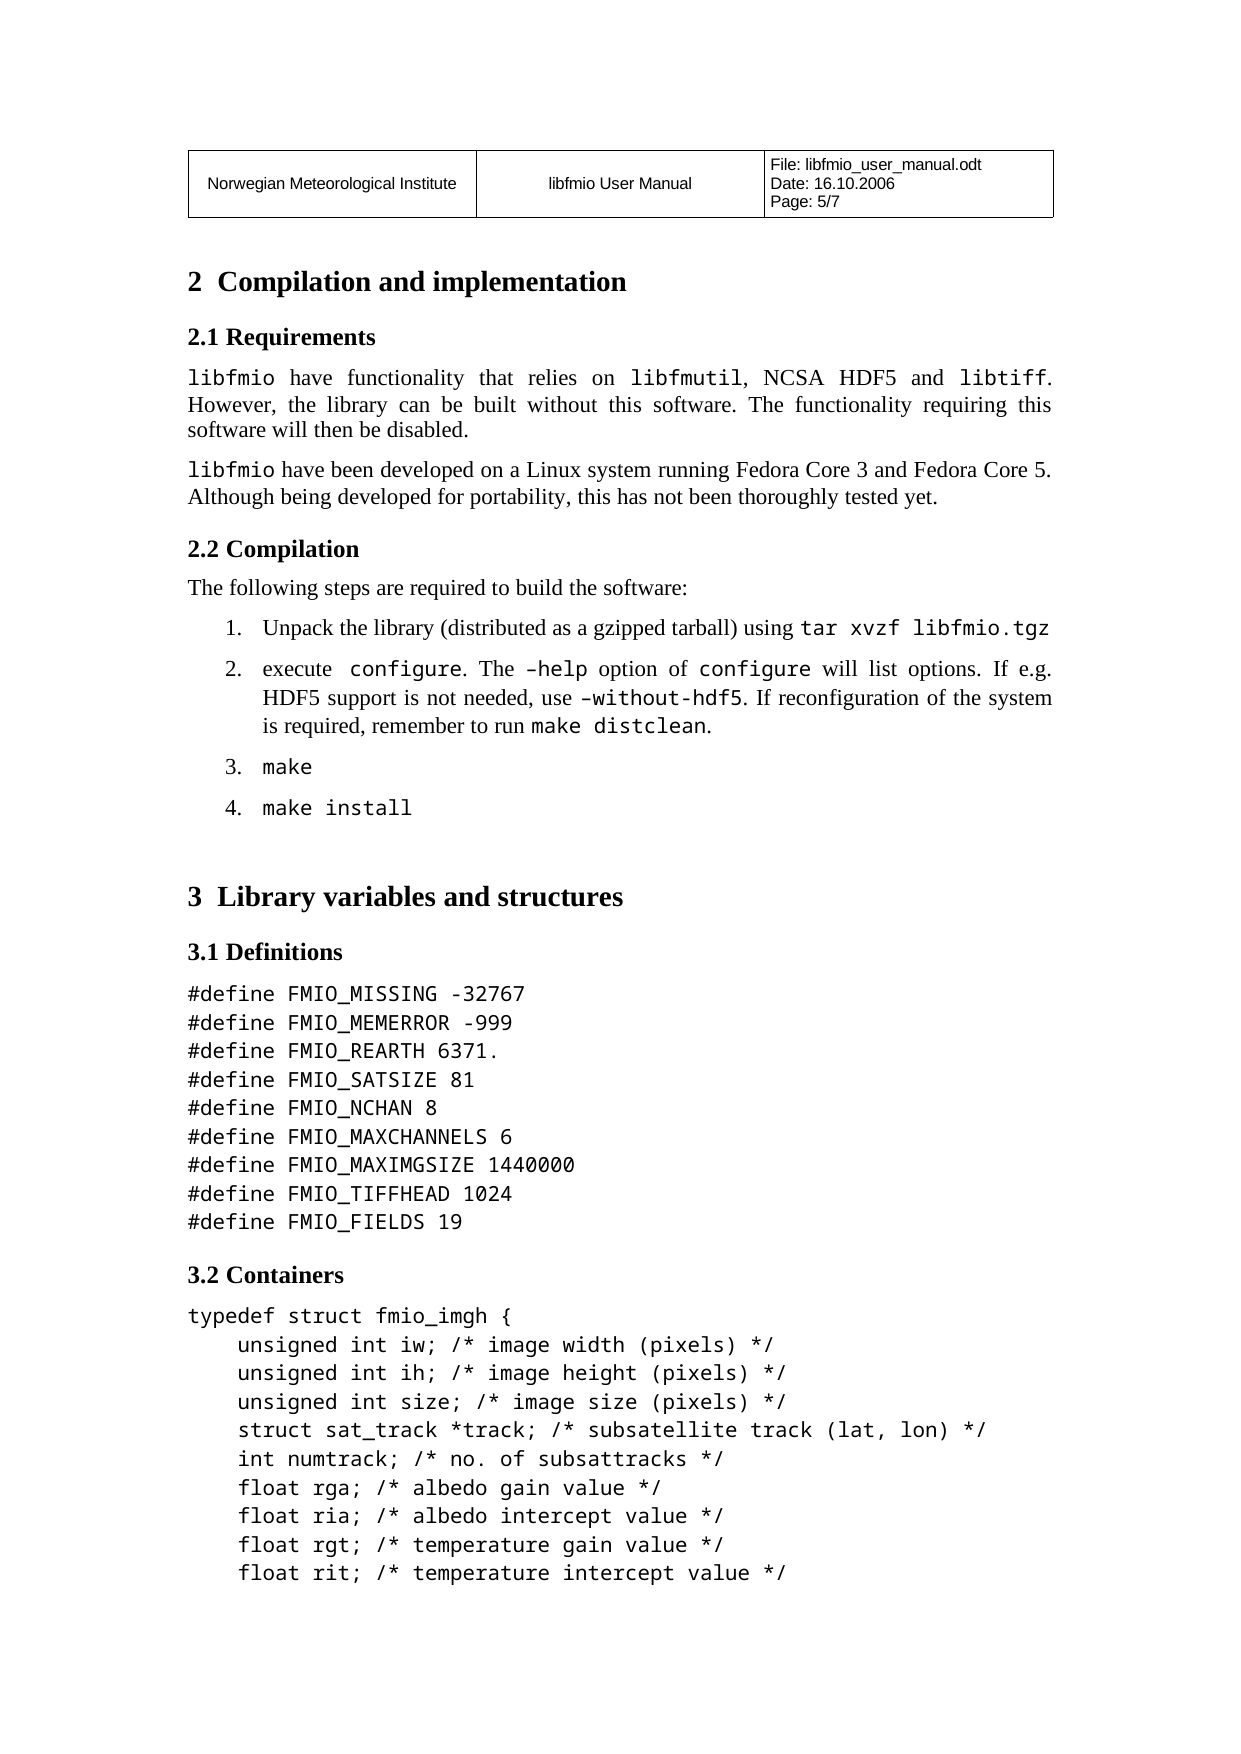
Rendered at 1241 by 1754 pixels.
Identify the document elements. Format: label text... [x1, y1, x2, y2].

text #define FMIO_MEMERROR -999 [187, 1007, 1053, 1036]
subtitle Compilation [187, 534, 1053, 562]
text #define FMIO_TIFFHEAD 1024 [187, 1179, 1053, 1207]
text #define FMIO_MAXCHANNELS 6 [187, 1122, 1053, 1150]
text #define FMIO_SATSIZE 81 [187, 1064, 1053, 1093]
text libfmio have been developed on a Linux system running Fedora Core 3 and Fedora Core 5. Although being developed for portability, this has not been thoroughly tested yet. [187, 455, 1053, 509]
text int numtrack; /* no. of subsattracks */ [187, 1444, 1053, 1472]
text #define FMIO_MISSING -32767 [187, 979, 1053, 1007]
text float rit; /* temperature intercept value */ [187, 1558, 1053, 1587]
list execute configure. The –help option of configure will list options. If e.g. HDF5 support is not needed, use –without-hdf5. If reconfiguration of the system is required, remember to run make distclean. [225, 654, 1053, 740]
text The following steps are required to build the software: [187, 575, 1053, 601]
subtitle Definitions [187, 938, 1053, 966]
list make install [225, 793, 1053, 822]
text unsigned int ih; /* image height (pixels) */ [187, 1358, 1053, 1387]
text float rgt; /* temperature gain value */ [187, 1529, 1053, 1558]
text float ria; /* albedo intercept value */ [187, 1501, 1053, 1529]
subtitle Library variables and structures [187, 881, 1053, 913]
subtitle Containers [187, 1261, 1053, 1289]
text libfmio have functionality that relies on libfmutil, NCSA HDF5 and libtiff. However, the library can be built without this software. The functionality requiring this software will then be disabled. [187, 363, 1053, 443]
subtitle Requirements [187, 323, 1053, 351]
text #define FMIO_NCHAN 8 [187, 1093, 1053, 1122]
list make [225, 752, 1053, 781]
text typedef struct fmio_imgh { [187, 1301, 1053, 1330]
list Unpack the library (distributed as a gzipped tarball) using tar xvzf libfmio.tgz [225, 613, 1053, 642]
text unsigned int iw; /* image width (pixels) */ [187, 1330, 1053, 1358]
text #define FMIO_FIELDS 19 [187, 1207, 1053, 1236]
text struct sat_track *track; /* subsatellite track (lat, lon) */ [187, 1415, 1053, 1444]
text unsigned int size; /* image size (pixels) */ [187, 1387, 1053, 1415]
text float rga; /* albedo gain value */ [187, 1472, 1053, 1501]
text #define FMIO_MAXIMGSIZE 1440000 [187, 1150, 1053, 1179]
text #define FMIO_REARTH 6371. [187, 1036, 1053, 1064]
subtitle Compilation and implementation [187, 265, 1053, 298]
